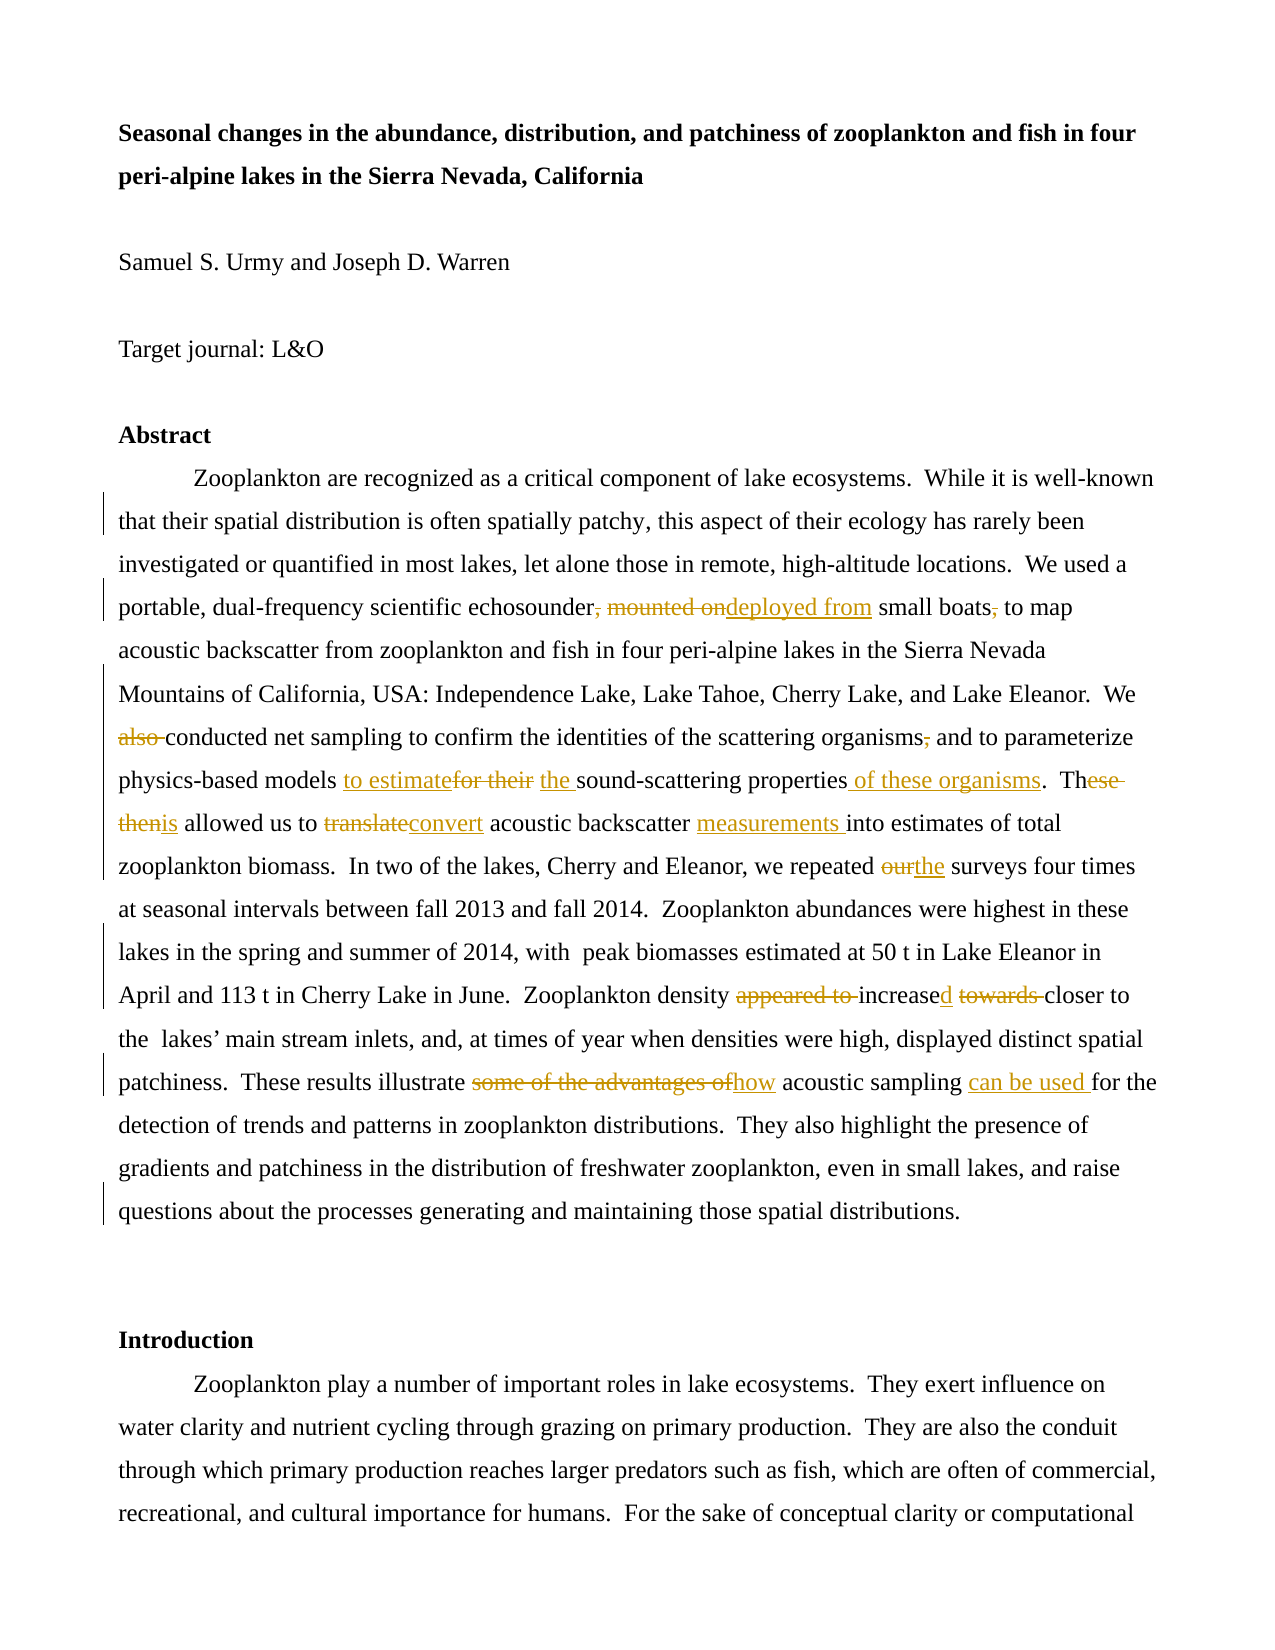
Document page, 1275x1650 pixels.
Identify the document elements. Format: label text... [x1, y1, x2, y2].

text Seasonal changes in the abundance, distribution, and patchiness of zooplankton and fish in four peri-alpine lakes in the Sierra Nevada, California [118, 118, 1157, 190]
text Samuel S. Urmy and Joseph D. Warren [118, 247, 1157, 276]
text Zooplankton are recognized as a critical component of lake ecosystems. While it is well-known that their spatial distribution is often spatially patchy, this aspect of their ecology has rarely been investigated or quantified in most lakes, let alone those in remote, high-altitude locations. We used a portable, dual-frequency scientific echosounder deployed from small boats to map acoustic backscatter from zooplankton and fish in four peri-alpine lakes in the Sierra Nevada Mountains of California, USA: Independence Lake, Lake Tahoe, Cherry Lake, and Lake Eleanor. We conducted net sampling to confirm the identities of the scattering organisms and to parameterize physics-based models to estimate the sound-scattering properties of these organisms. This allowed us to convert acoustic backscatter measurements into estimates of total zooplankton biomass. In two of the lakes, Cherry and Eleanor, we repeated the surveys four times at seasonal intervals between fall 2013 and fall 2014. Zooplankton abundances were highest in these lakes in the spring and summer of 2014, with peak biomasses estimated at 50 t in Lake Eleanor in April and 113 t in Cherry Lake in June. Zooplankton density increased closer to the lakes’ main stream inlets, and, at times of year when densities were high, displayed distinct spatial patchiness. These results illustrate how acoustic sampling can be used for the detection of trends and patterns in zooplankton distributions. They also highlight the presence of gradients and patchiness in the distribution of freshwater zooplankton, even in small lakes, and raise questions about the processes generating and maintaining those spatial distributions. [118, 463, 1157, 1225]
text Zooplankton play a number of important roles in lake ecosystems. They exert influence on water clarity and nutrient cycling through grazing on primary production. They are also the conduit through which primary production reaches larger predators such as fish, which are often of commercial, recreational, and cultural importance for humans. For the sake of conceptual clarity or computational tractability, most models of aquatic food webs assume, explicitly or implicitly, that the spatial distributions of their component species can be ignored (Grünbaum 2012)⁠. However, this may not always be a valid assumption, since patchiness is common in nature, and large fractions of total predation can occur in very local patches over short timespans (Temming et al. 2007)⁠. [118, 1369, 1157, 1527]
text Introduction [118, 1326, 1157, 1354]
text Abstract [118, 420, 1157, 449]
text Target journal: L&O [118, 334, 1157, 362]
